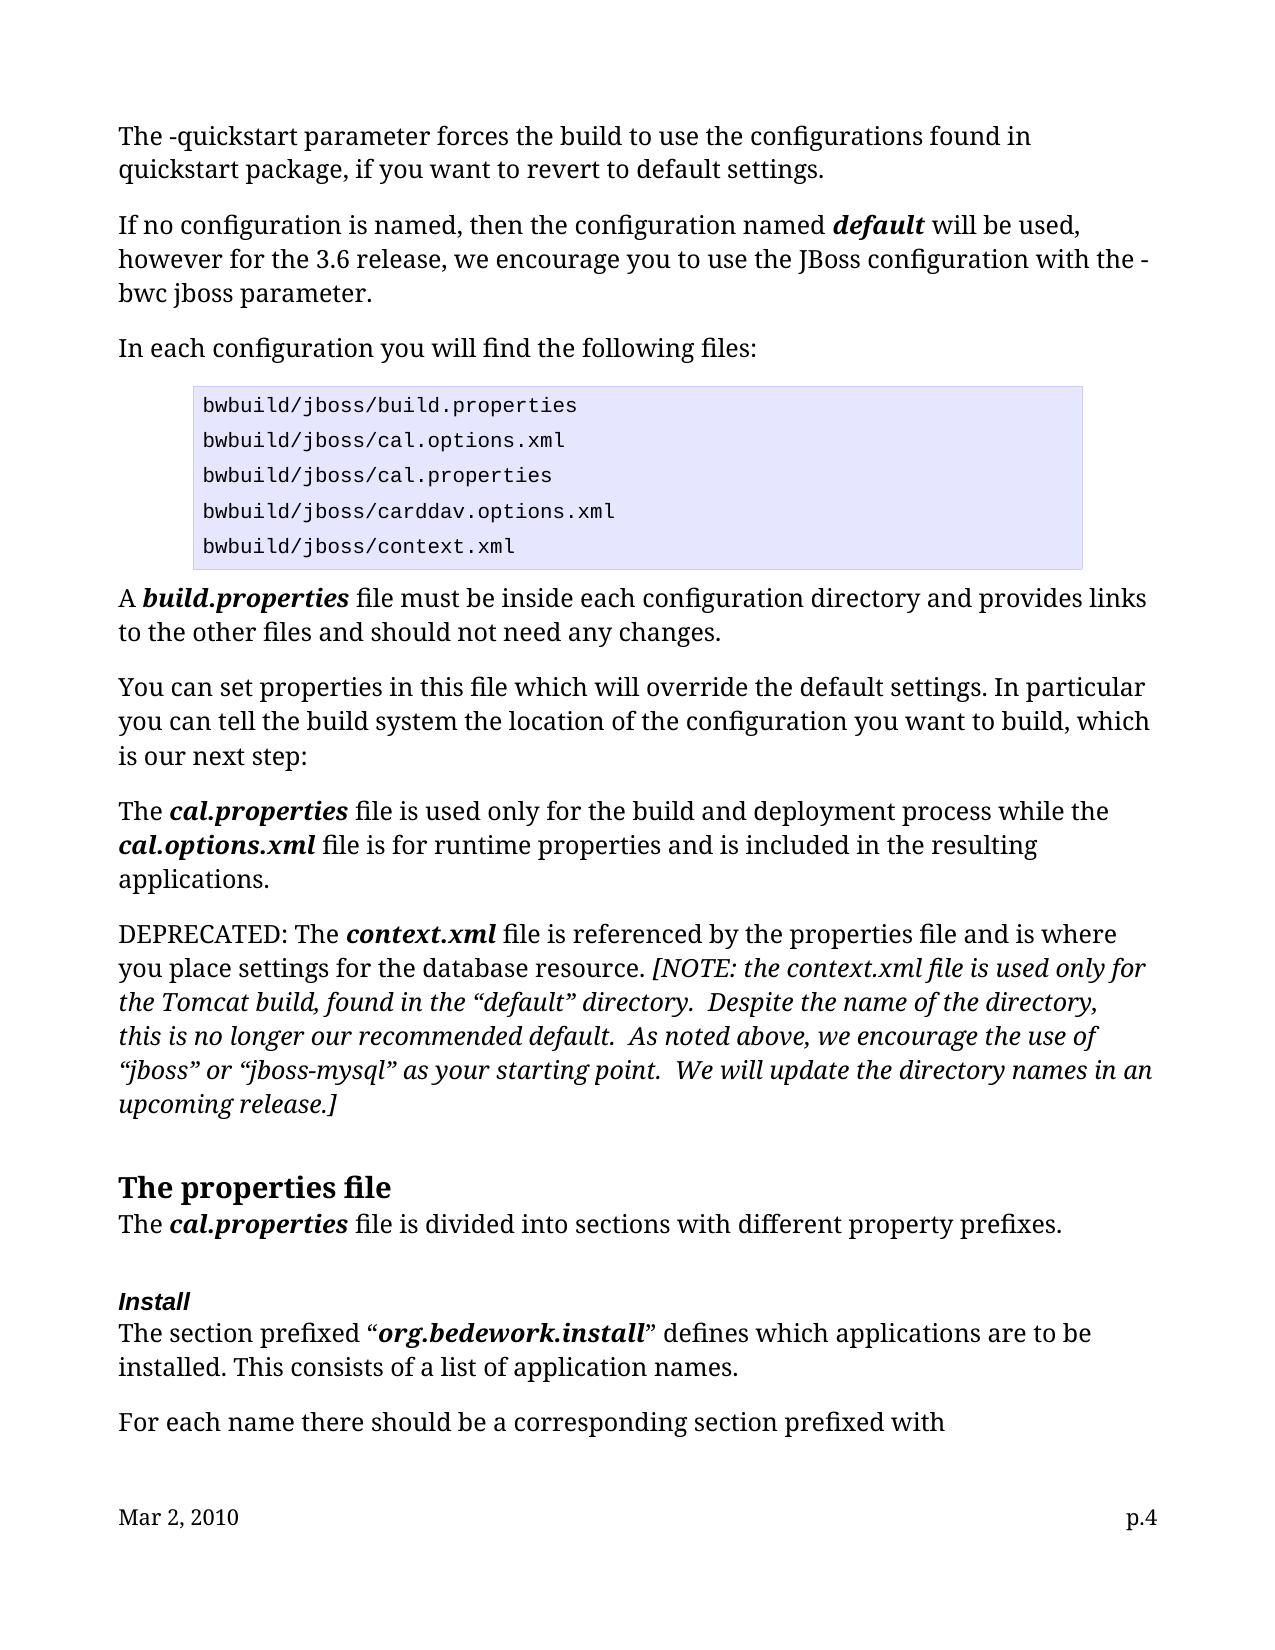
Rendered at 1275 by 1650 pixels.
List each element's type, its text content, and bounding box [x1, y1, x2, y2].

text The cal.properties file is used only for the build and deployment process while the cal.options.xml file is for runtime properties and is included in the resulting applications. [118, 793, 1157, 895]
text bwbuild/jboss/cal.options.xml [194, 421, 1082, 454]
text bwbuild/jboss/cal.properties [194, 456, 1082, 489]
text DEPRECATED: The context.xml file is referenced by the properties file and is where you place settings for the database resource. [NOTE: the context.xml file is used only for the Tomcat build, found in the “default” directory. Despite the name of the directory, this is no longer our recommended default. As noted above, we encourage the use of “jboss” or “jboss-mysql” as your starting point. We will update the directory names in an upcoming release.] [118, 916, 1157, 1121]
text The section prefixed “org.bedework.install” defines which applications are to be installed. This consists of a list of application names. [118, 1315, 1157, 1383]
text The -quickstart parameter forces the build to use the configurations found in quickstart package, if you want to revert to default settings. [118, 118, 1157, 186]
text If no configuration is named, then the configuration named default will be used, however for the 3.6 release, we encourage you to use the JBoss configuration with the -bwc jboss parameter. [118, 207, 1157, 309]
text bwbuild/jboss/context.xml [194, 527, 1082, 569]
subtitle Install [118, 1288, 1157, 1315]
text bwbuild/jboss/carddav.options.xml [194, 492, 1082, 524]
text The cal.properties file is divided into sections with different property prefixes. [118, 1207, 1157, 1241]
text For each name there should be a corresponding section prefixed with [118, 1404, 1157, 1439]
text In each configuration you will find the following files: [118, 331, 1157, 364]
text You can set properties in this file which will override the default settings. In particular you can tell the build system the location of the configuration you want to build, which is our next step: [118, 670, 1157, 772]
text A build.properties file must be inside each configuration directory and provides links to the other files and should not need any changes. [118, 581, 1157, 649]
text bwbuild/jboss/build.properties [194, 387, 1082, 418]
subtitle The properties file [118, 1167, 1157, 1207]
